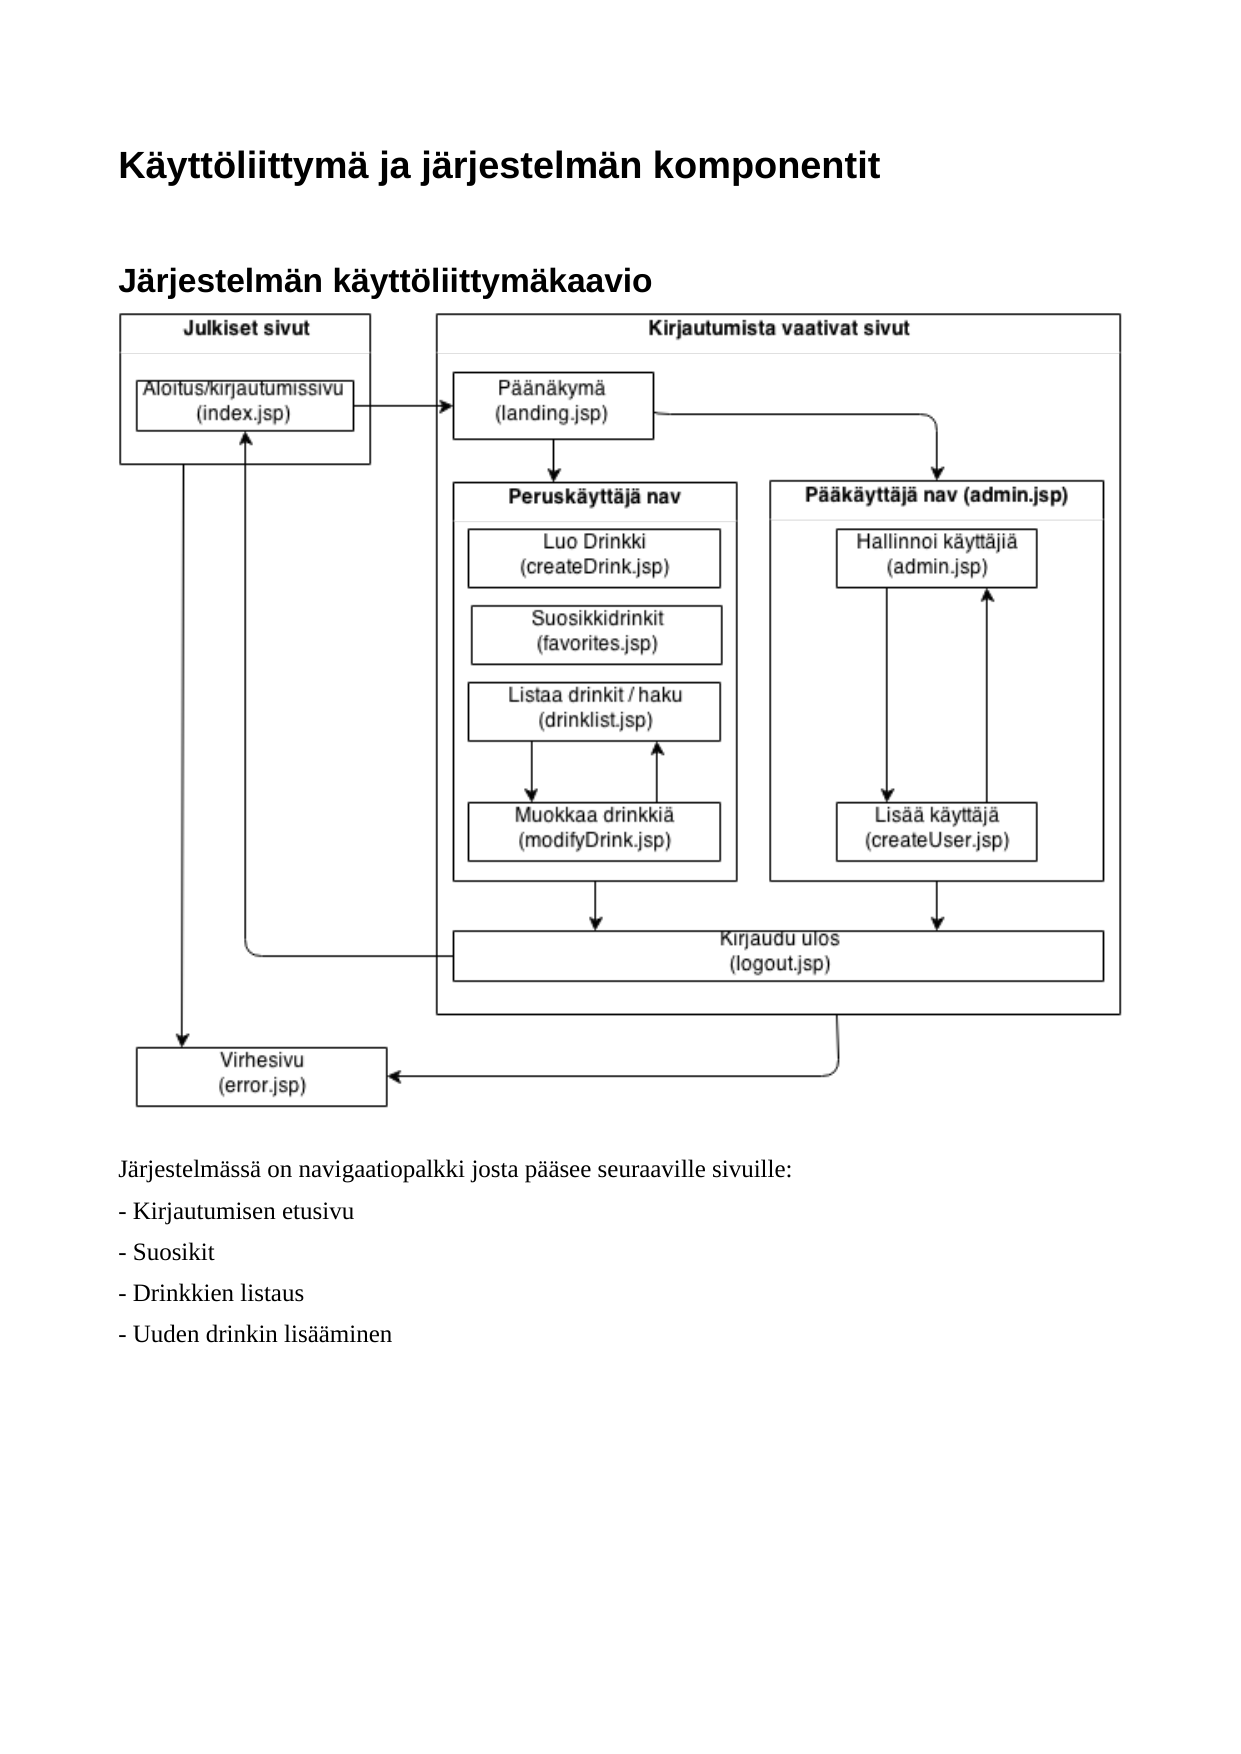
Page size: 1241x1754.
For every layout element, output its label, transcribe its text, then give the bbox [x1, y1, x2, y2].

subtitle Käyttöliittymä ja järjestelmän komponentit [118, 143, 1122, 187]
picture [118, 312, 1123, 1114]
text - Suosikit [118, 1237, 1122, 1266]
text - Uuden drinkin lisääminen [118, 1319, 1122, 1348]
subtitle Järjestelmän käyttöliittymäkaavio [118, 261, 1122, 300]
text Järjestelmässä on navigaatiopalkki josta pääsee seuraaville sivuille: [118, 1154, 1122, 1183]
text - Drinkkien listaus [118, 1278, 1122, 1307]
text - Kirjautumisen etusivu [118, 1196, 1122, 1224]
